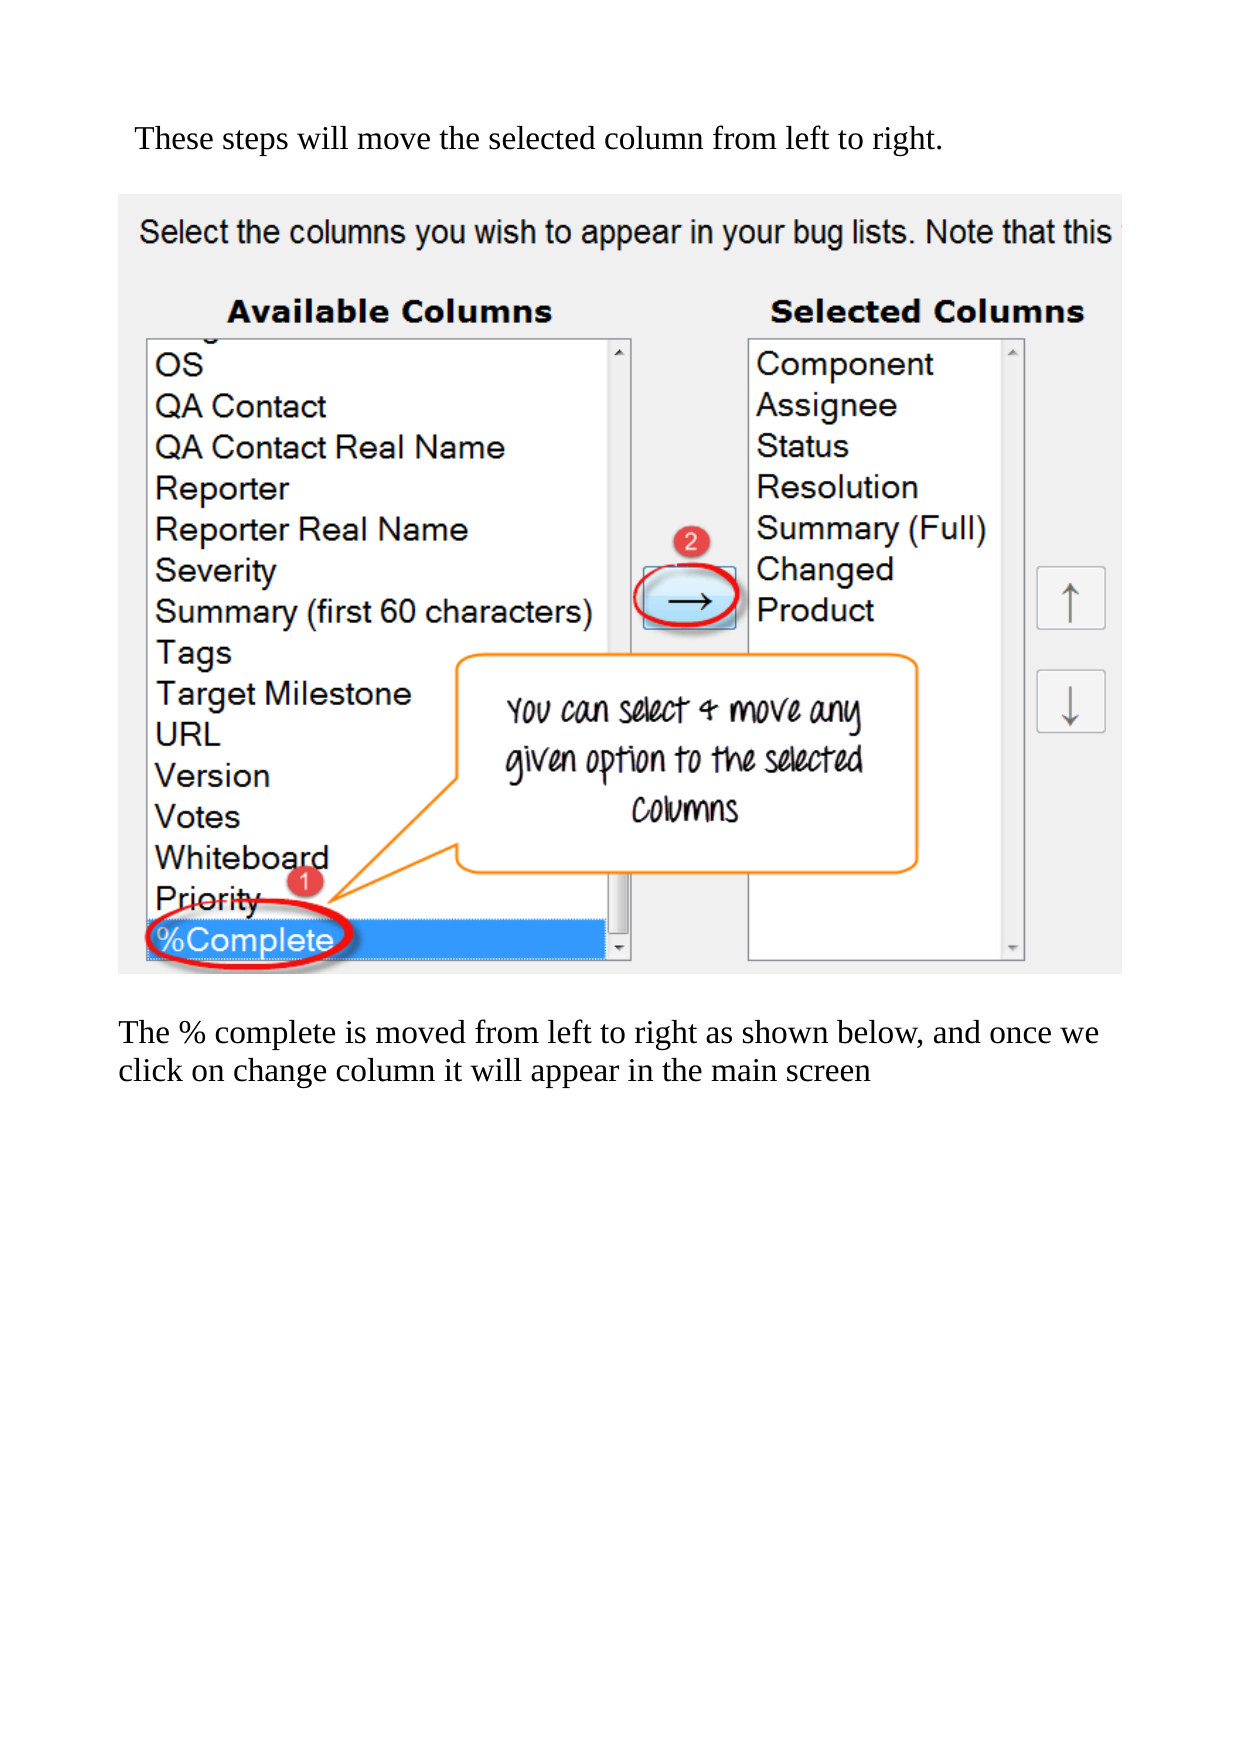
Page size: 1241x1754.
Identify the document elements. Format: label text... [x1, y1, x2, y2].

text These steps will move the selected column from left to right. [118, 118, 1122, 156]
picture [118, 194, 1123, 974]
text The % complete is moved from left to right as shown below, and once we click on change column it will appear in the main screen [118, 1012, 1122, 1089]
